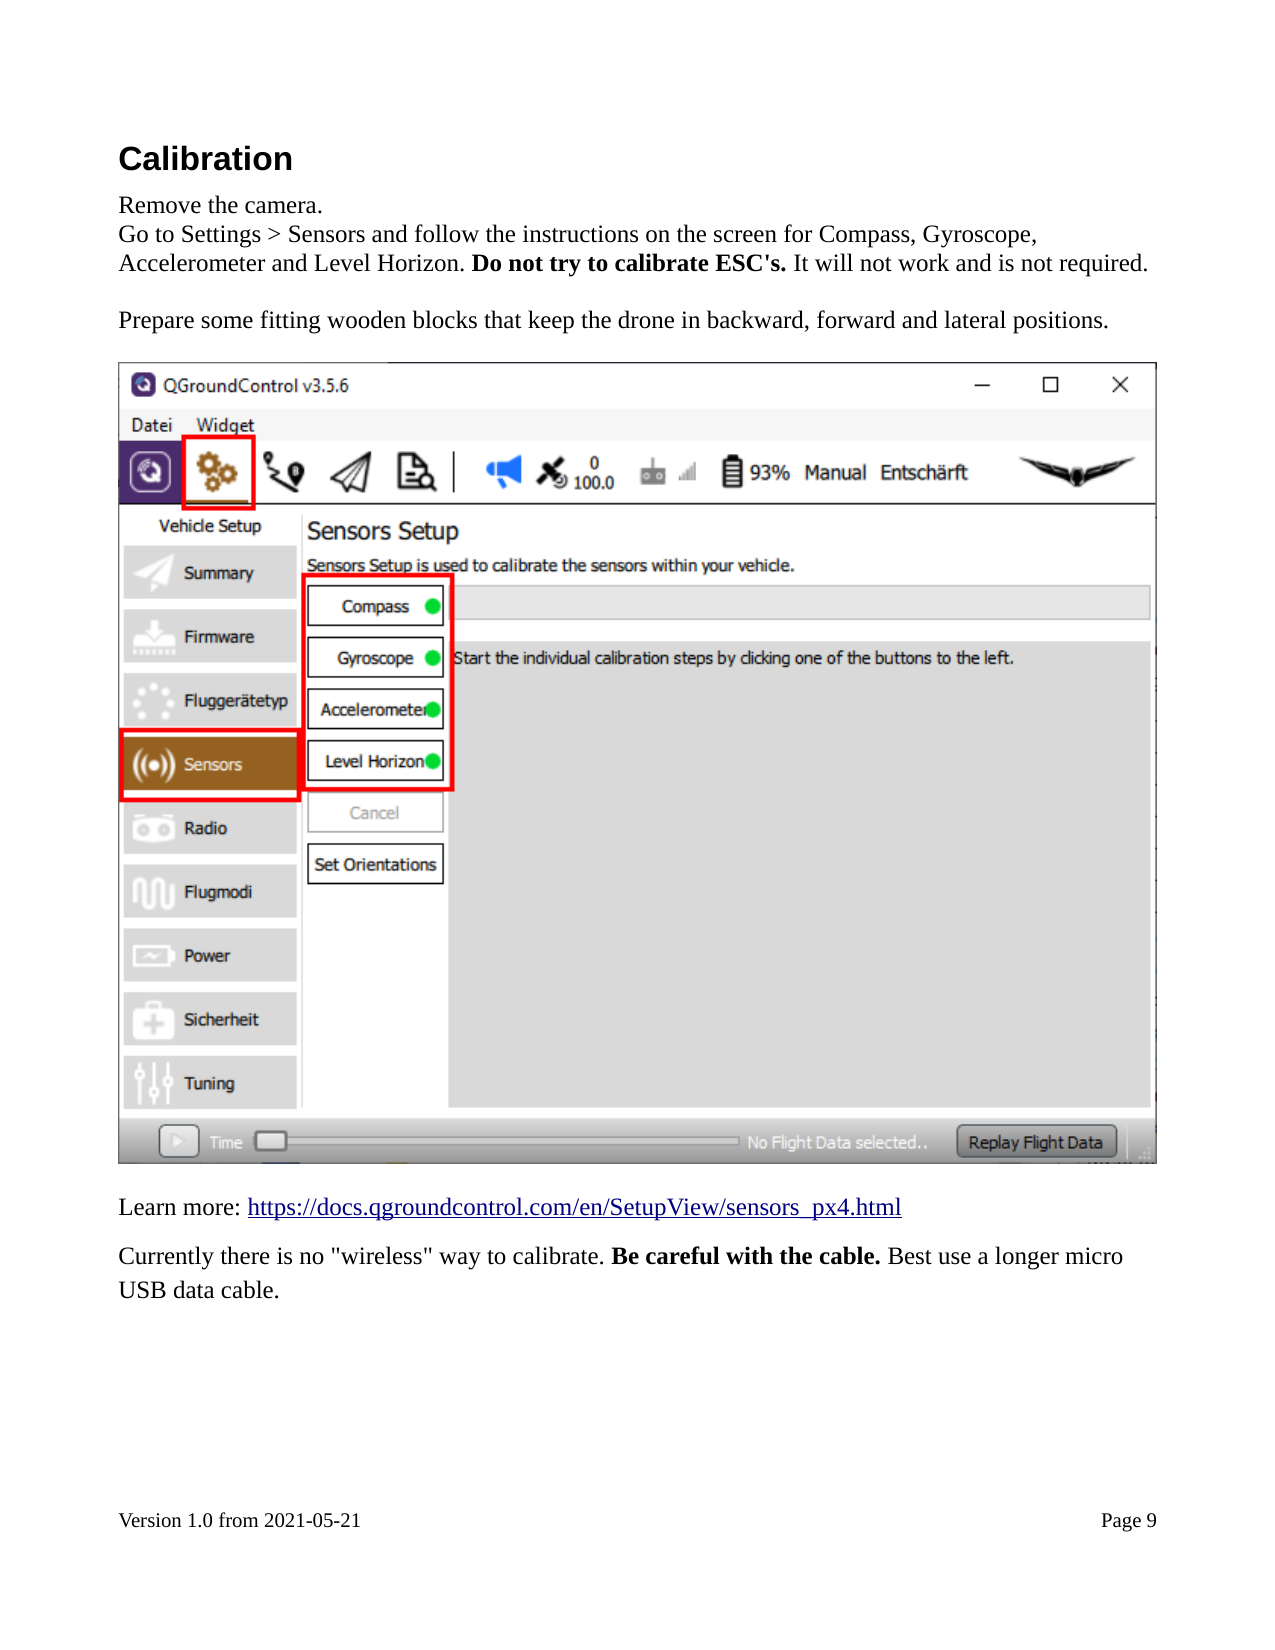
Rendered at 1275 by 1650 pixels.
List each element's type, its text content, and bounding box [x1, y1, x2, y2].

text Currently there is no "wireless" way to calibrate. Be careful with the cable. Best use a longer micro USB data cable. [118, 1241, 1157, 1304]
text Go to Settings > Sensors and follow the instructions on the screen for Compass, Gyroscope, Accelerometer and Level Horizon. Do not try to calibrate ESC's. It will not work and is not required. [118, 219, 1157, 276]
picture [118, 362, 1157, 1164]
text Prepare some fitting wooden blocks that keep the drone in backward, forward and lateral positions. [118, 305, 1157, 334]
text Remove the camera. [118, 190, 1157, 219]
subtitle Calibration [118, 139, 1157, 178]
text Learn more: https://docs.qgroundcontrol.com/en/SetupView/sensors_px4.html [118, 1192, 1157, 1221]
